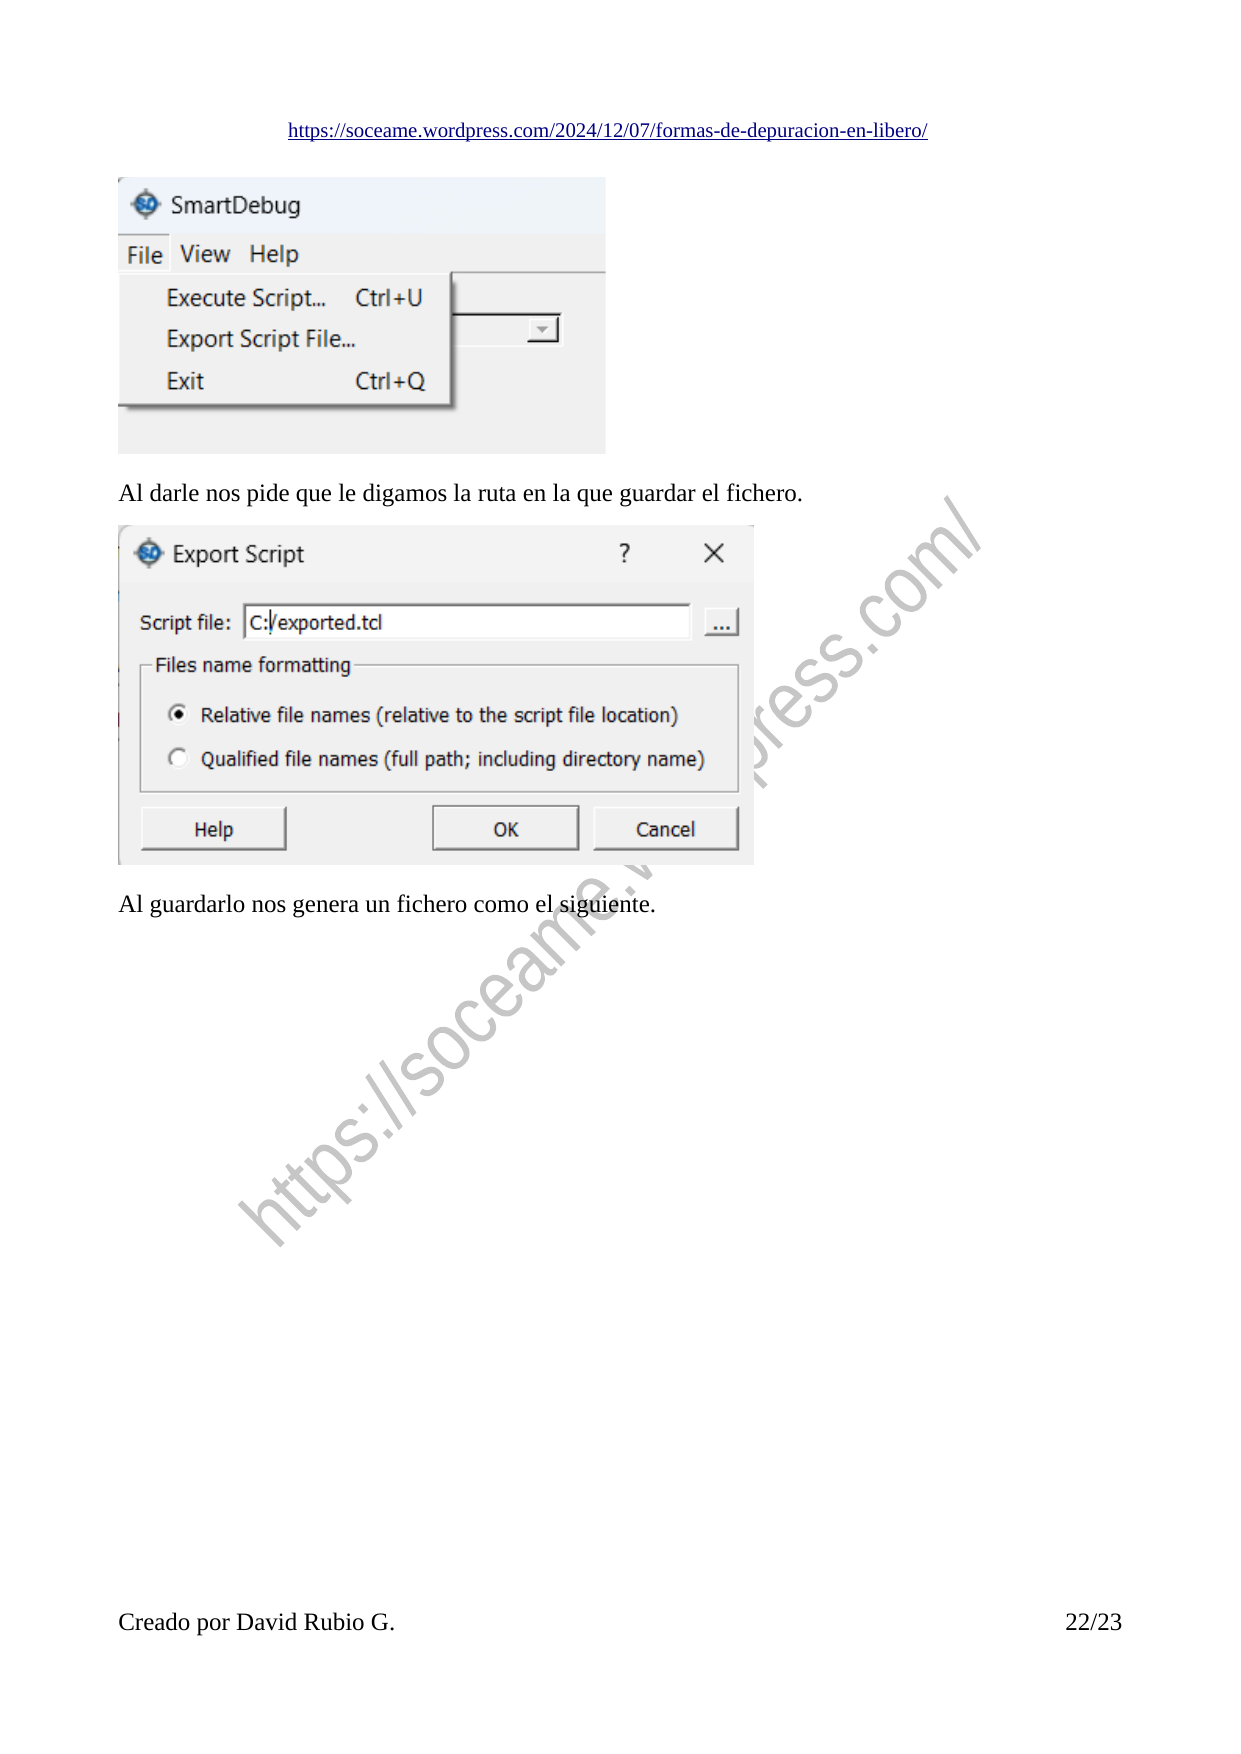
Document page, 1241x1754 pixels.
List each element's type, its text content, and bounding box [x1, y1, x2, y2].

picture [118, 525, 754, 865]
picture [118, 177, 606, 454]
text Al darle nos pide que le digamos la ruta en la que guardar el fichero. [118, 478, 1122, 507]
text Al guardarlo nos genera un fichero como el siguiente. [118, 889, 583, 918]
text Al guardarlo nos genera un fichero como el siguiente. [599, 889, 1122, 918]
